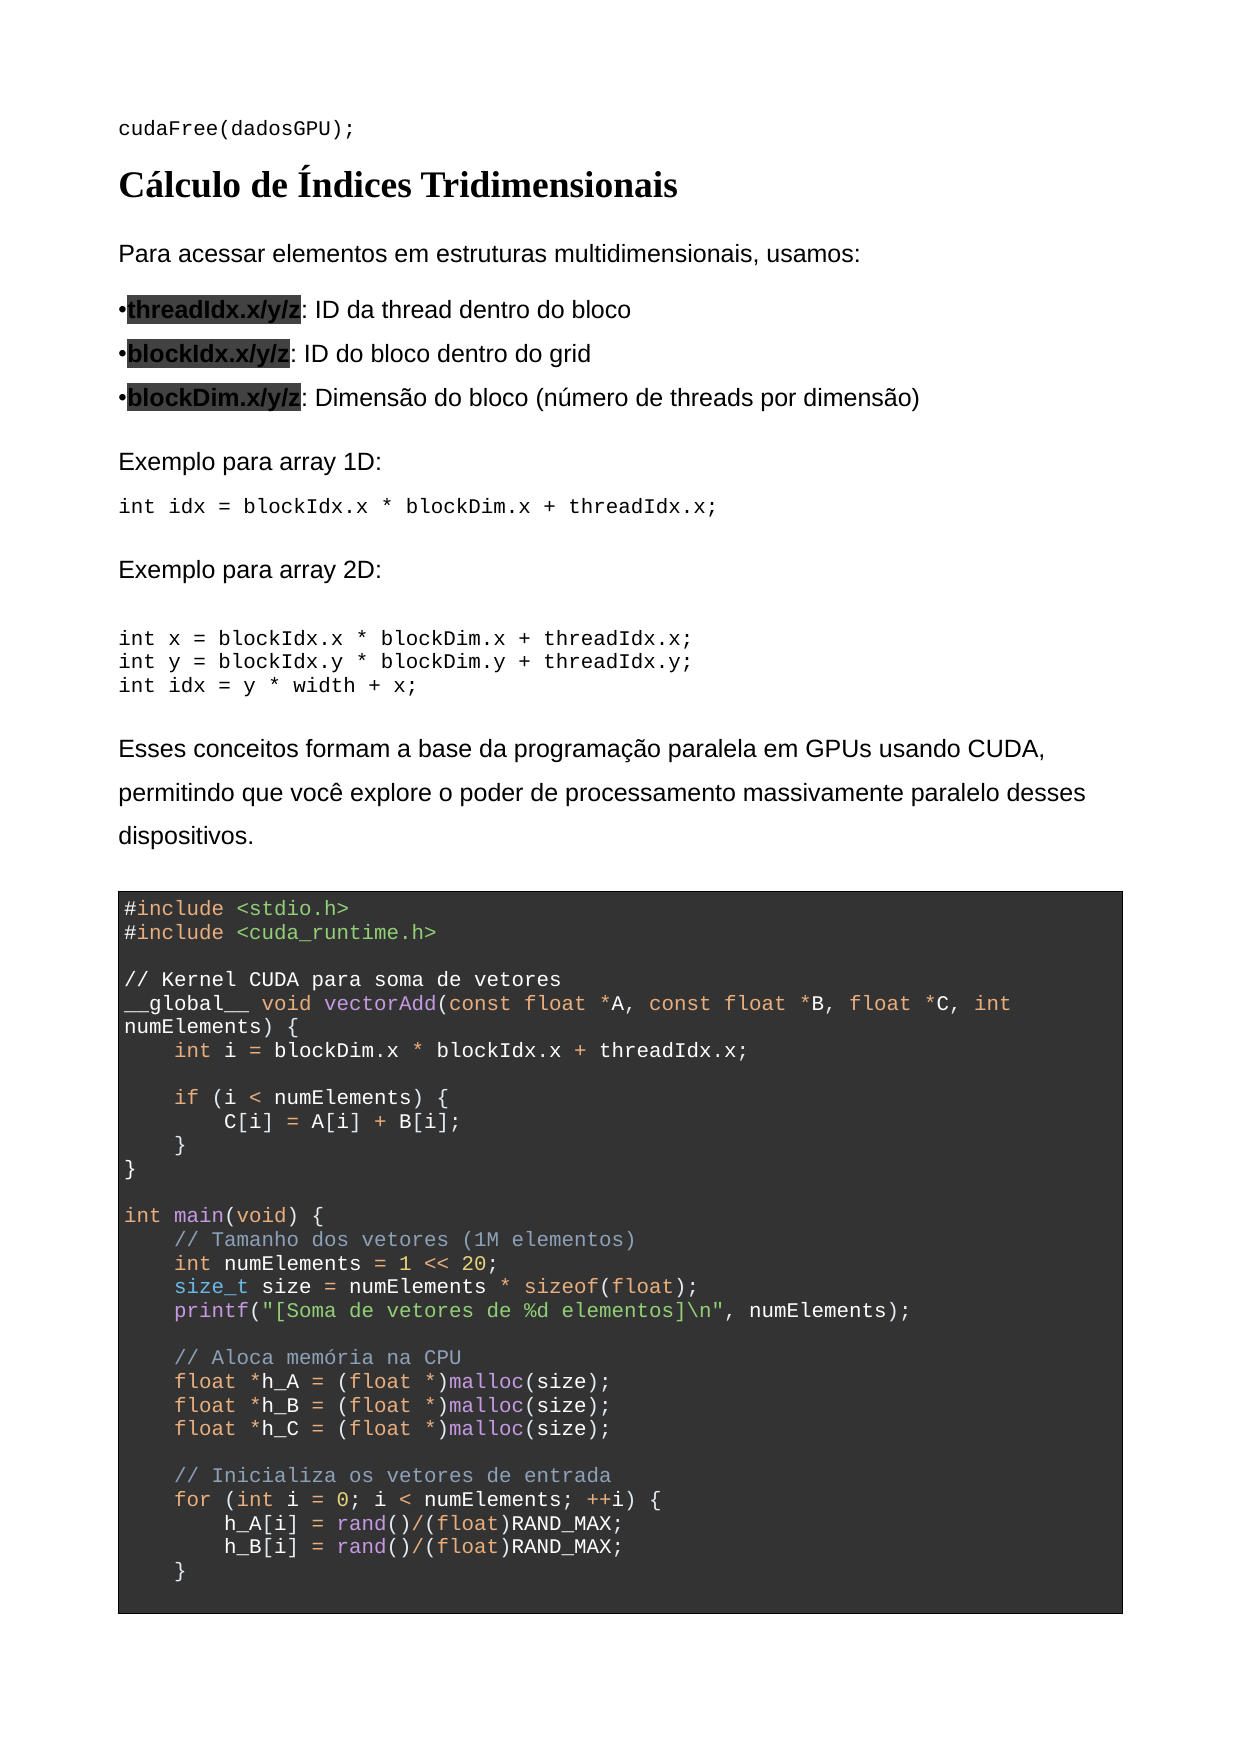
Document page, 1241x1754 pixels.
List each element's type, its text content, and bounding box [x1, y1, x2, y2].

list blockDim.x/y/z: Dimensão do bloco (número de threads por dimensão) [118, 368, 1122, 412]
list cudaFree(dadosGPU); [118, 118, 1122, 142]
text int idx = blockIdx.x * blockDim.x + threadIdx.x; [118, 496, 1122, 519]
text Exemplo para array 2D: [118, 540, 1122, 584]
text int idx = y * width + x; [118, 675, 1122, 698]
subtitle Para acessar elementos em estruturas multidimensionais, usamos: [118, 239, 1122, 268]
list threadIdx.x/y/z: ID da thread dentro do bloco [118, 280, 1122, 324]
table_header #include <stdio.h> #include <cuda_runtime.h> // Kernel CUDA para soma de vetores __global__ void vectorAdd(const float *A, const float *B, float *C, int numElements) { int i = blockDim.x * blockIdx.x + threadIdx.x; if (i < numElements) { C[i] = A[i] + B[i]; } } int main(void) { // Tamanho dos vetores (1M elementos) int numElements = 1 << 20; size_t size = numElements * sizeof(float); printf("[Soma de vetores de %d elementos]\n", numElements); // Aloca memória na CPU float *h_A = (float *)malloc(size); float *h_B = (float *)malloc(size); float *h_C = (float *)malloc(size); // Inicializa os vetores de entrada for (int i = 0; i < numElements; ++i) { h_A[i] = rand()/(float)RAND_MAX; h_B[i] = rand()/(float)RAND_MAX; } [119, 892, 1122, 1613]
subtitle Cálculo de Índices Tridimensionais [118, 163, 1122, 206]
text int x = blockIdx.x * blockDim.x + threadIdx.x; [118, 628, 1122, 651]
text Esses conceitos formam a base da programação paralela em GPUs usando CUDA, permitindo que você explore o poder de processamento massivamente paralelo desses dispositivos. [118, 719, 1122, 850]
text Exemplo para array 1D: [118, 432, 1122, 476]
text int y = blockIdx.y * blockDim.y + threadIdx.y; [118, 651, 1122, 675]
list blockIdx.x/y/z: ID do bloco dentro do grid [118, 324, 1122, 368]
